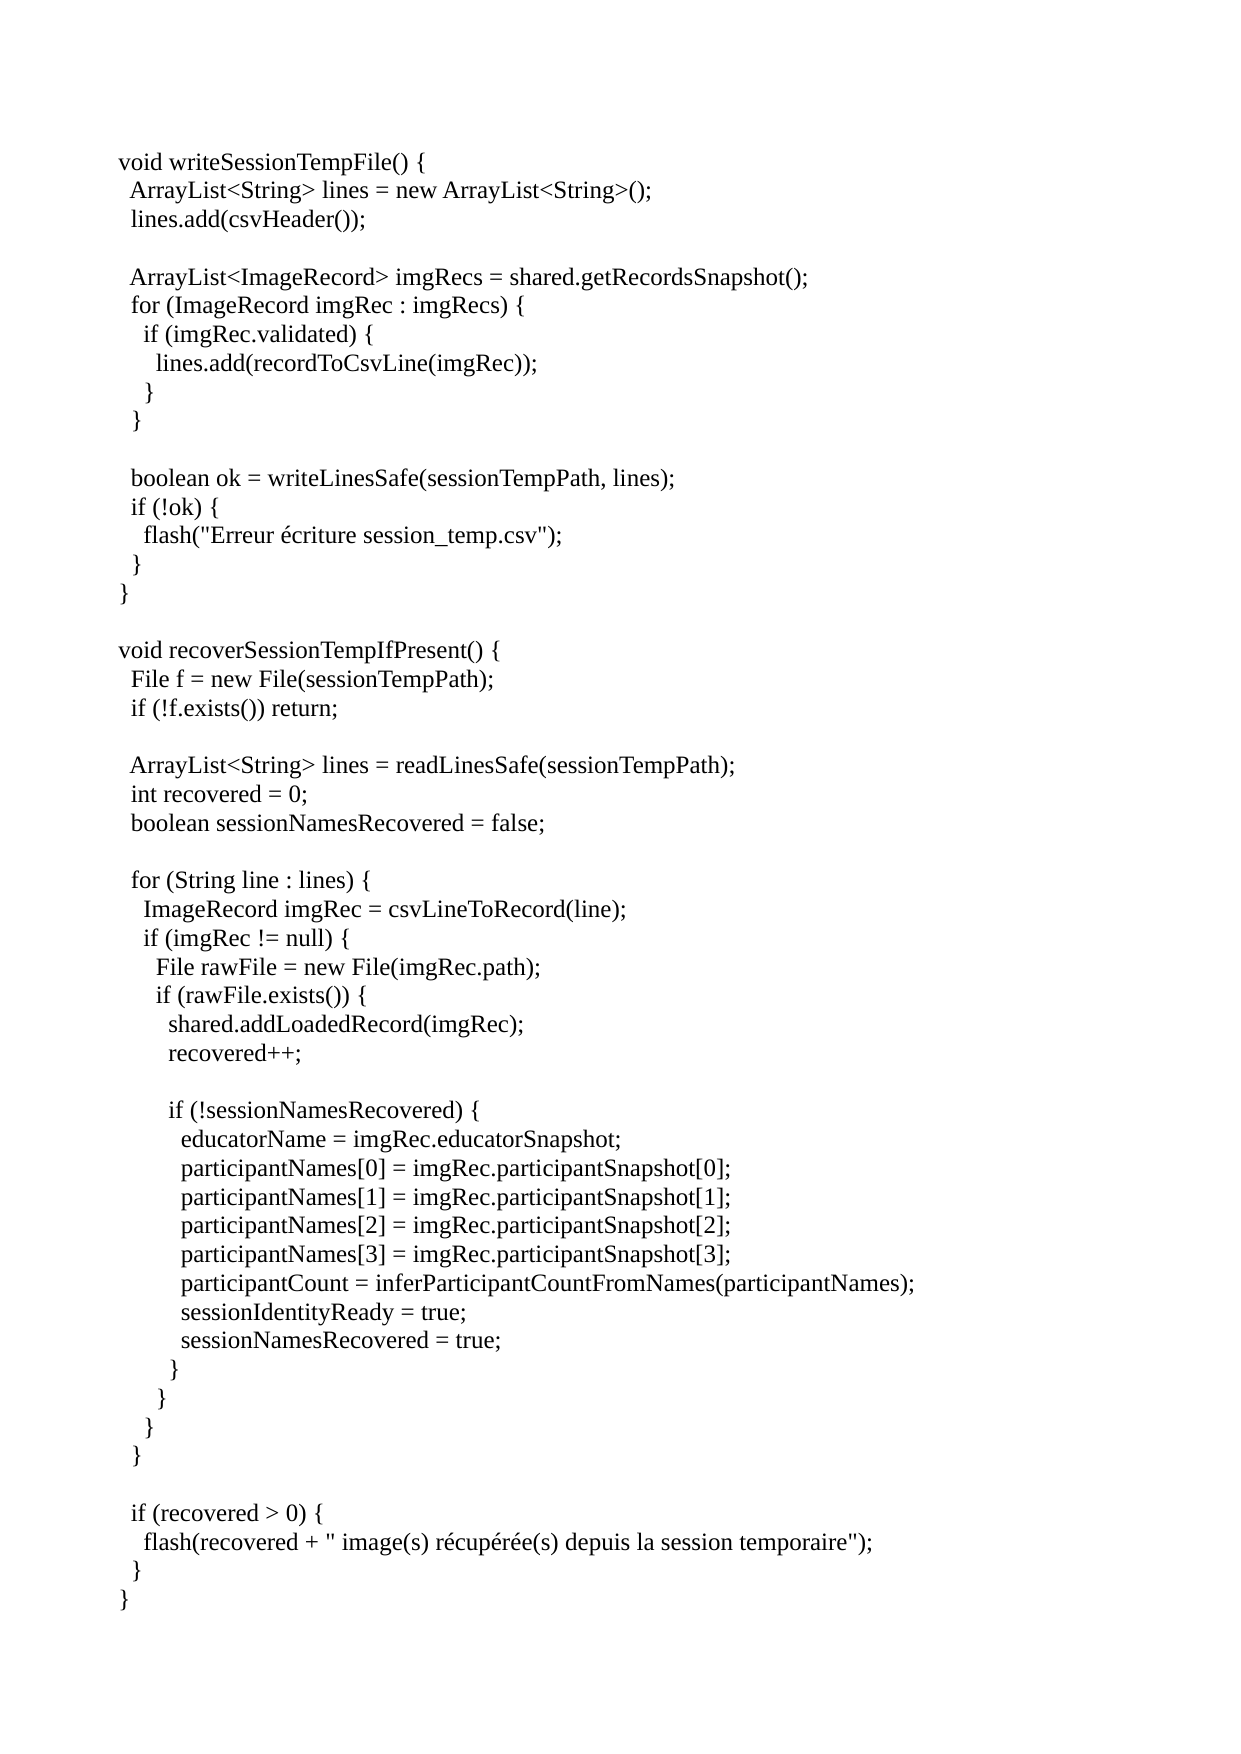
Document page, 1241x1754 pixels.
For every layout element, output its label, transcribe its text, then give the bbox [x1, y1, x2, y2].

text recovered++; [118, 1038, 1122, 1067]
text File f = new File(sessionTempPath); [118, 664, 1122, 693]
text flash(recovered + " image(s) récupérée(s) depuis la session temporaire"); [118, 1527, 1122, 1556]
text if (rawFile.exists()) { [118, 981, 1122, 1009]
text educatorName = imgRec.educatorSnapshot; [118, 1124, 1122, 1153]
text ArrayList<String> lines = readLinesSafe(sessionTempPath); [118, 751, 1122, 779]
text void writeSessionTempFile() { [118, 147, 1122, 176]
text } [118, 1556, 1122, 1584]
text for (String line : lines) { [118, 866, 1122, 894]
text sessionIdentityReady = true; [118, 1297, 1122, 1326]
text participantCount = inferParticipantCountFromNames(participantNames); [118, 1268, 1122, 1297]
text int recovered = 0; [118, 779, 1122, 808]
text ArrayList<String> lines = new ArrayList<String>(); [118, 176, 1122, 204]
text } [118, 377, 1122, 406]
text lines.add(csvHeader()); [118, 204, 1122, 233]
text if (imgRec.validated) { [118, 319, 1122, 348]
text boolean sessionNamesRecovered = false; [118, 808, 1122, 837]
text participantNames[1] = imgRec.participantSnapshot[1]; [118, 1182, 1122, 1211]
text if (!sessionNamesRecovered) { [118, 1096, 1122, 1124]
text } [118, 406, 1122, 434]
text shared.addLoadedRecord(imgRec); [118, 1009, 1122, 1038]
text if (recovered > 0) { [118, 1498, 1122, 1527]
text lines.add(recordToCsvLine(imgRec)); [118, 348, 1122, 377]
text } [118, 1412, 1122, 1441]
text ArrayList<ImageRecord> imgRecs = shared.getRecordsSnapshot(); [118, 262, 1122, 291]
text for (ImageRecord imgRec : imgRecs) { [118, 291, 1122, 319]
text ImageRecord imgRec = csvLineToRecord(line); [118, 894, 1122, 923]
text } [118, 578, 1122, 607]
text if (!f.exists()) return; [118, 693, 1122, 722]
text if (!ok) { [118, 492, 1122, 521]
text } [118, 1584, 1122, 1613]
text } [118, 1354, 1122, 1383]
text void recoverSessionTempIfPresent() { [118, 636, 1122, 664]
text } [118, 1383, 1122, 1412]
text participantNames[0] = imgRec.participantSnapshot[0]; [118, 1153, 1122, 1182]
text File rawFile = new File(imgRec.path); [118, 952, 1122, 981]
text } [118, 1441, 1122, 1469]
text participantNames[2] = imgRec.participantSnapshot[2]; [118, 1211, 1122, 1239]
text sessionNamesRecovered = true; [118, 1326, 1122, 1354]
text } [118, 549, 1122, 578]
text flash("Erreur écriture session_temp.csv"); [118, 521, 1122, 549]
text participantNames[3] = imgRec.participantSnapshot[3]; [118, 1239, 1122, 1268]
text boolean ok = writeLinesSafe(sessionTempPath, lines); [118, 463, 1122, 492]
text if (imgRec != null) { [118, 923, 1122, 952]
